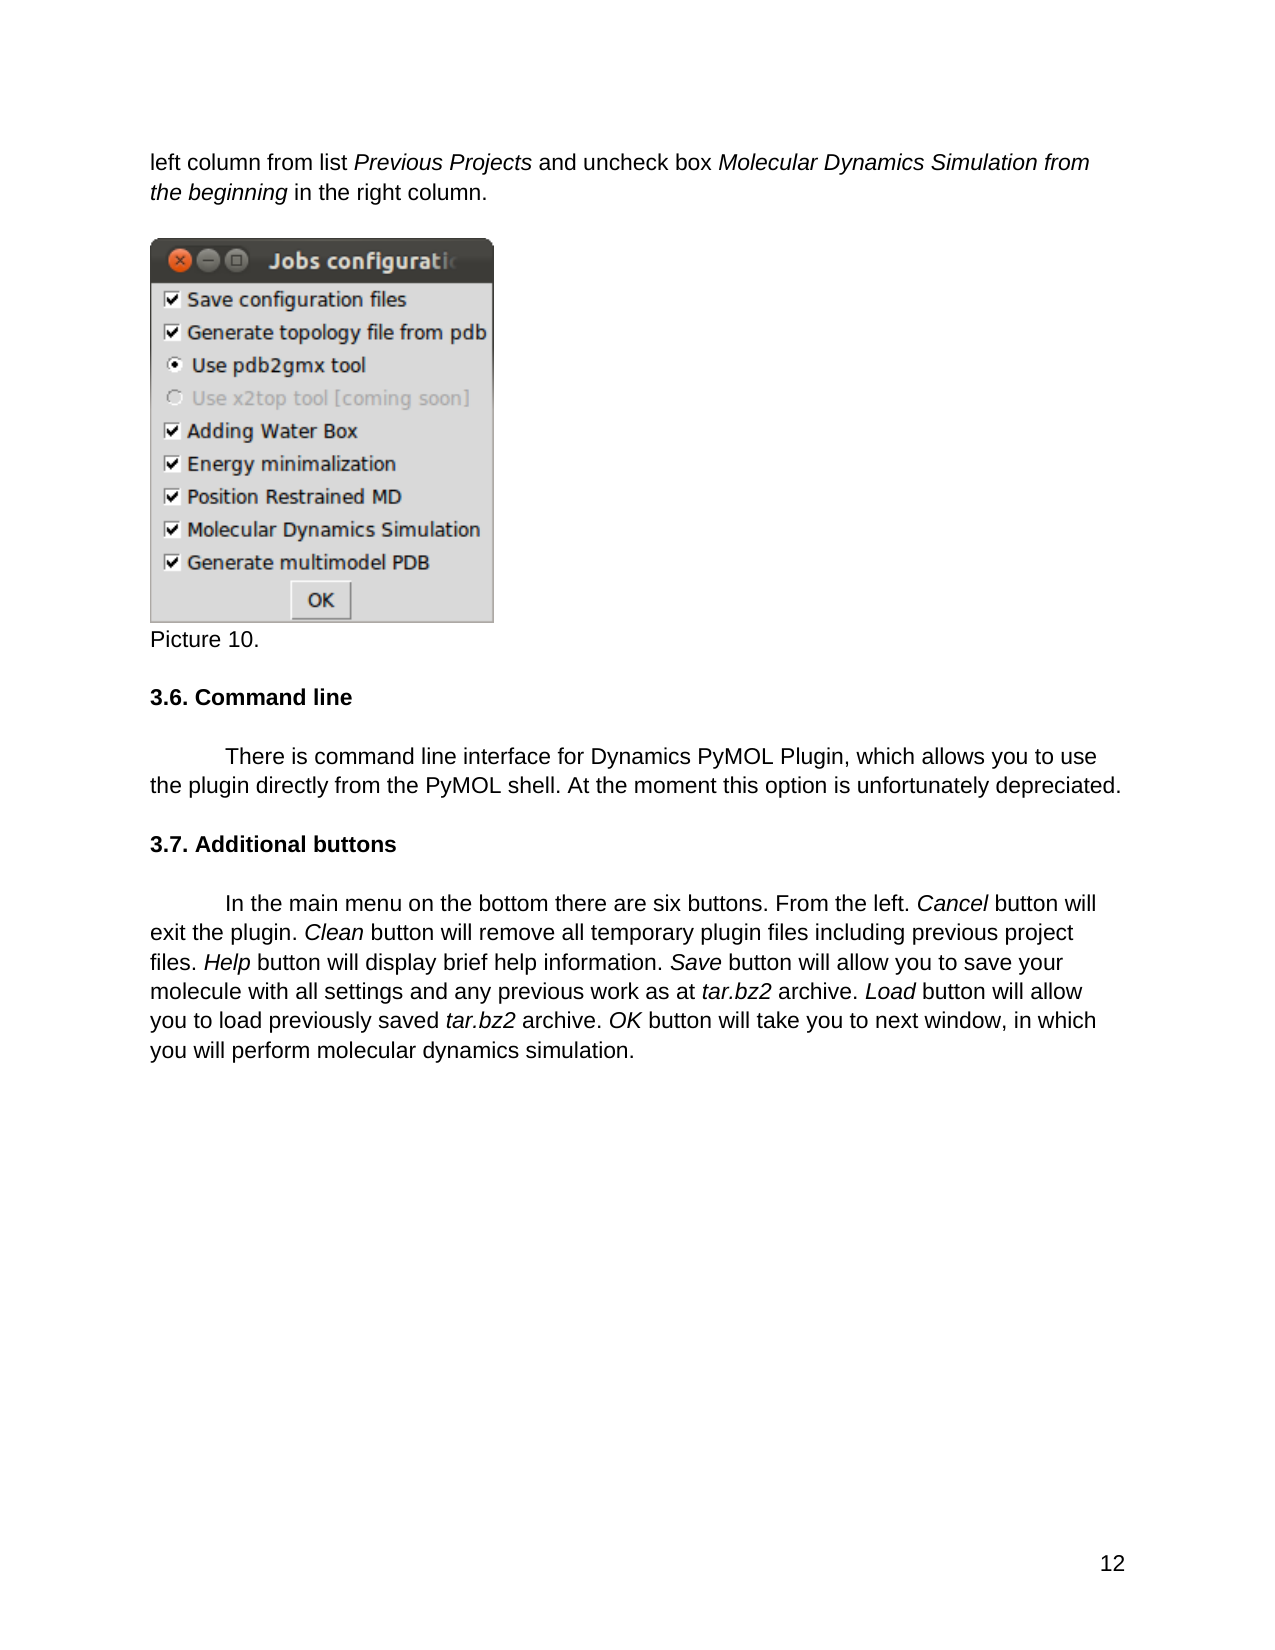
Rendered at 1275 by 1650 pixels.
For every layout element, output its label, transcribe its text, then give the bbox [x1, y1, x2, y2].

text There is command line interface for Dynamics PyMOL Plugin, which allows you to use the plugin directly from the PyMOL shell. At the moment this option is unfortunately depreciated. [150, 744, 1125, 799]
text 3.7. Additional buttons [150, 832, 1125, 857]
text In the main menu on the bottom there are six buttons. From the left. Cancel button will exit the plugin. Clean button will remove all temporary plugin files including previous project files. Help button will display brief help information. Save button will allow you to save your molecule with all settings and any previous work as at tar.bz2 archive. Load button will allow you to load previously saved tar.bz2 archive. OK button will take you to next window, in which you will perform molecular dynamics simulation. [150, 891, 1125, 1063]
text left column from list Previous Projects and uncheck box Molecular Dynamics Simulation from the beginning in the right column. [150, 150, 1125, 205]
text 3.6. Command line [150, 685, 1125, 711]
text Picture 10. [150, 626, 1125, 652]
picture [150, 238, 494, 623]
